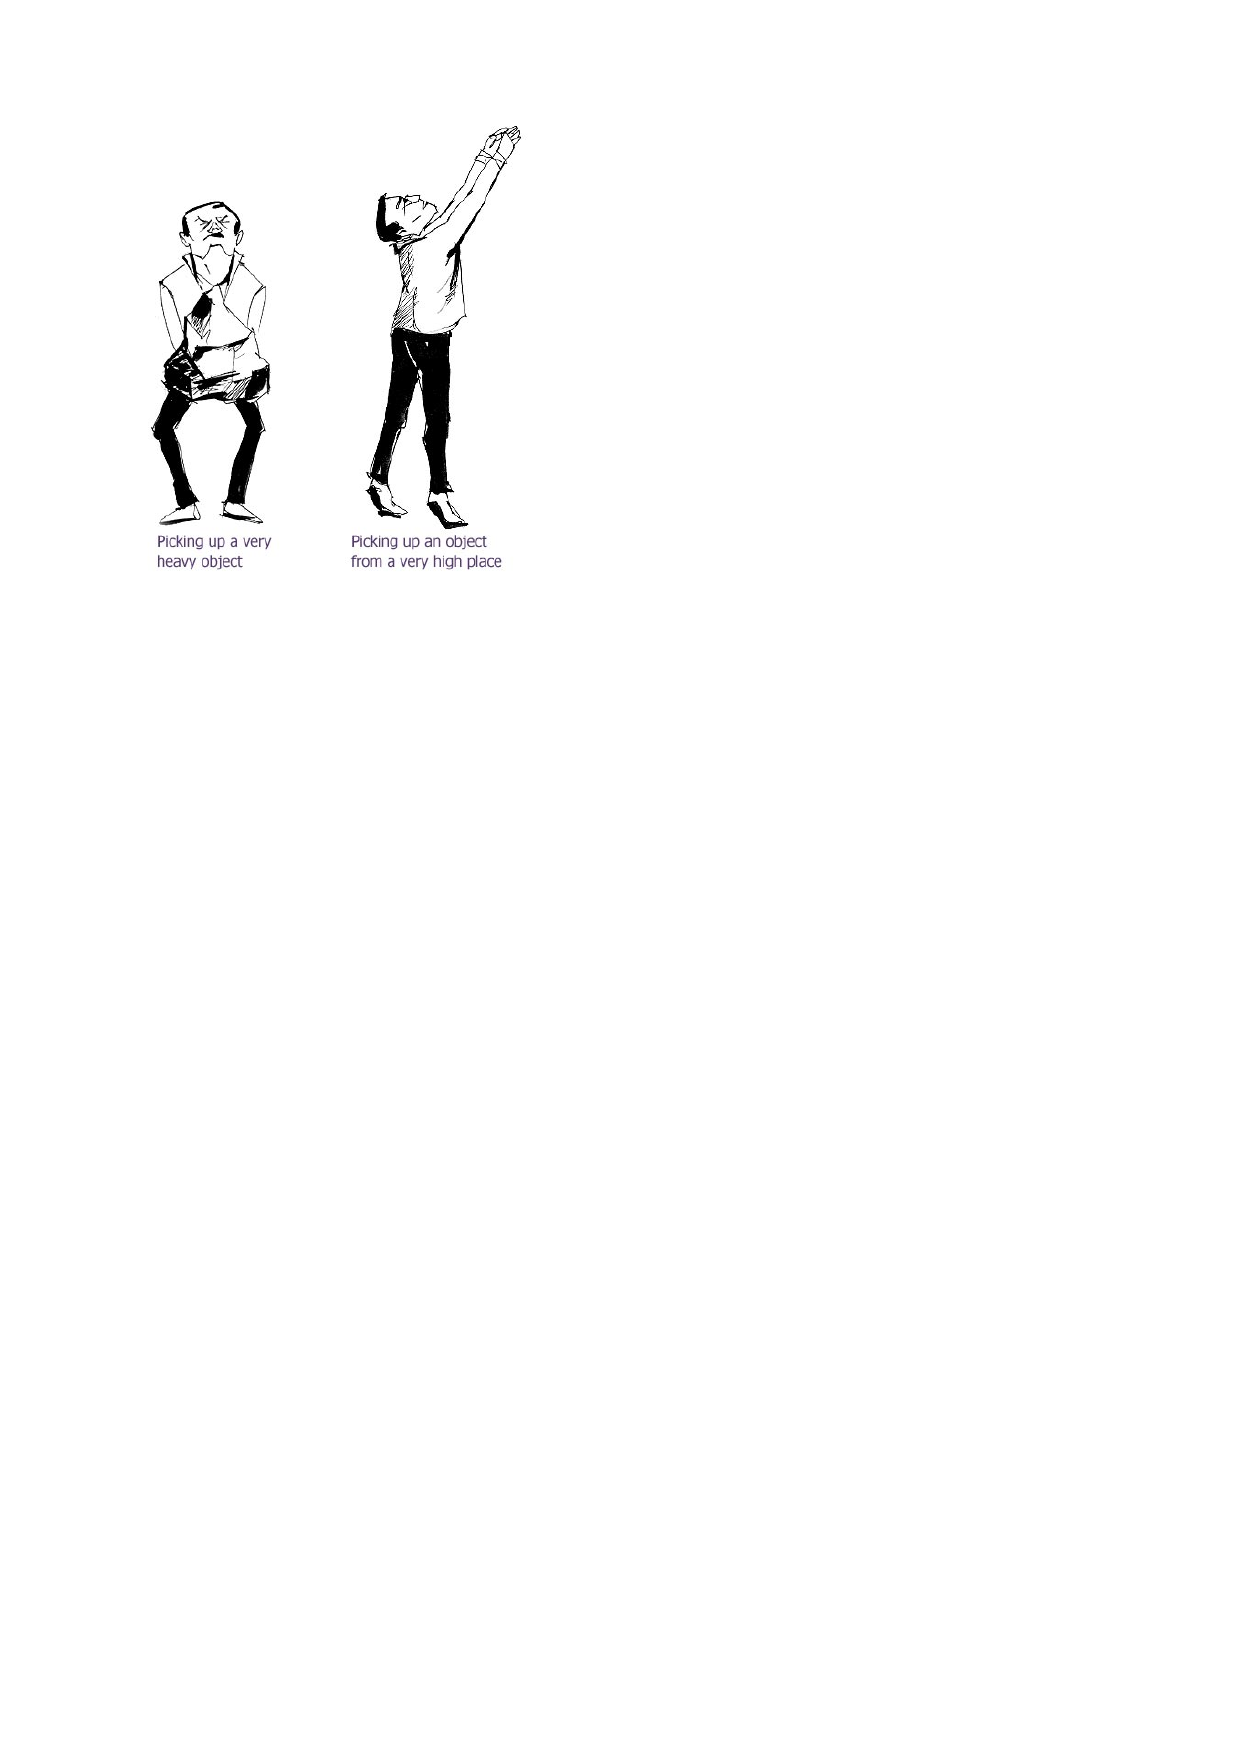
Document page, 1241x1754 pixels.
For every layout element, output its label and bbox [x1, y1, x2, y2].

picture [118, 118, 549, 589]
